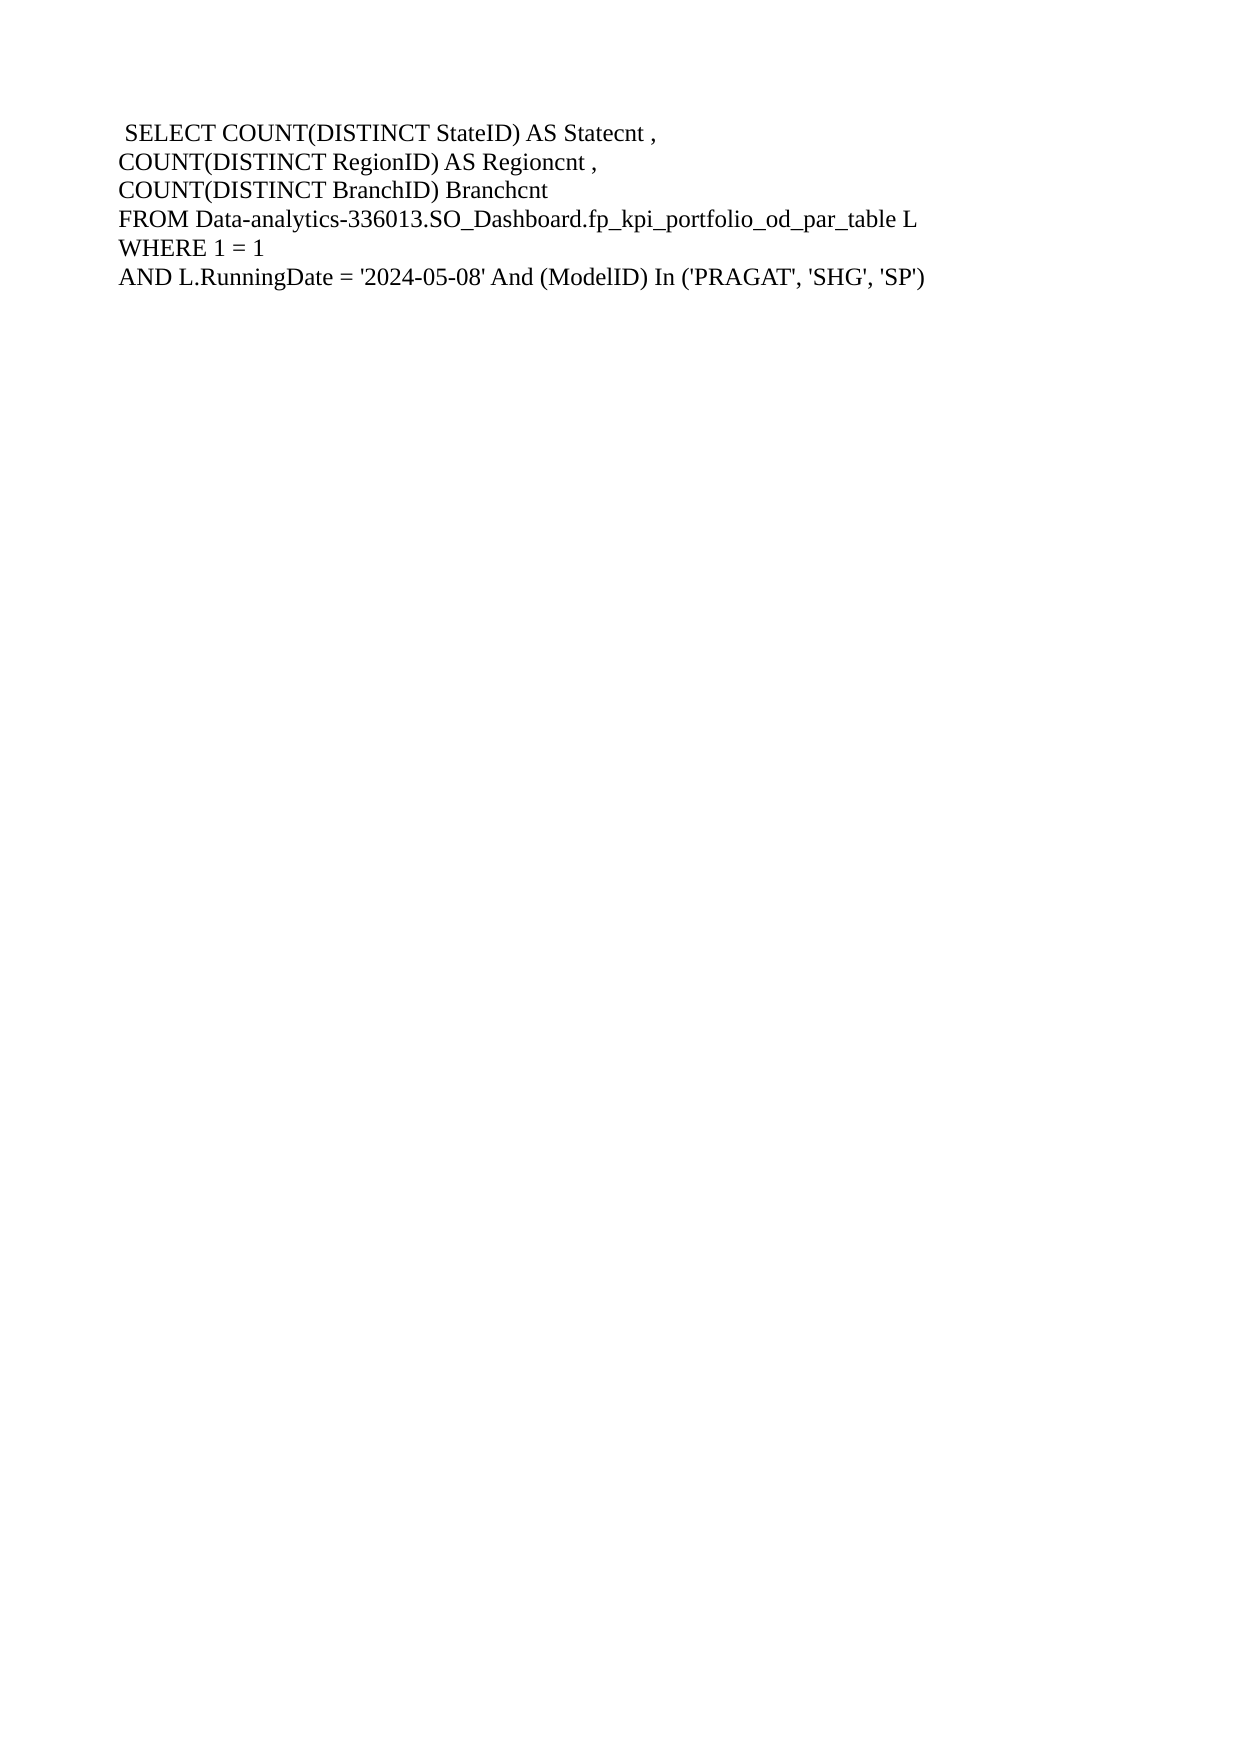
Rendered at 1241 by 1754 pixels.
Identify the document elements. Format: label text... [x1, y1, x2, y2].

text SELECT COUNT(DISTINCT StateID) AS Statecnt , [118, 118, 1122, 147]
text COUNT(DISTINCT BranchID) Branchcnt [118, 176, 1122, 204]
text WHERE 1 = 1 [118, 233, 1122, 262]
text COUNT(DISTINCT RegionID) AS Regioncnt , [118, 147, 1122, 176]
text FROM data-analytics-336013.SO_Dashboard.fp_kpi_portfolio_od_par_table L [118, 204, 1122, 233]
text AND L.RunningDate = '2024-05-08' and (ModelID) in ('PRAGAT', 'SHG', 'SP') [118, 262, 1122, 291]
